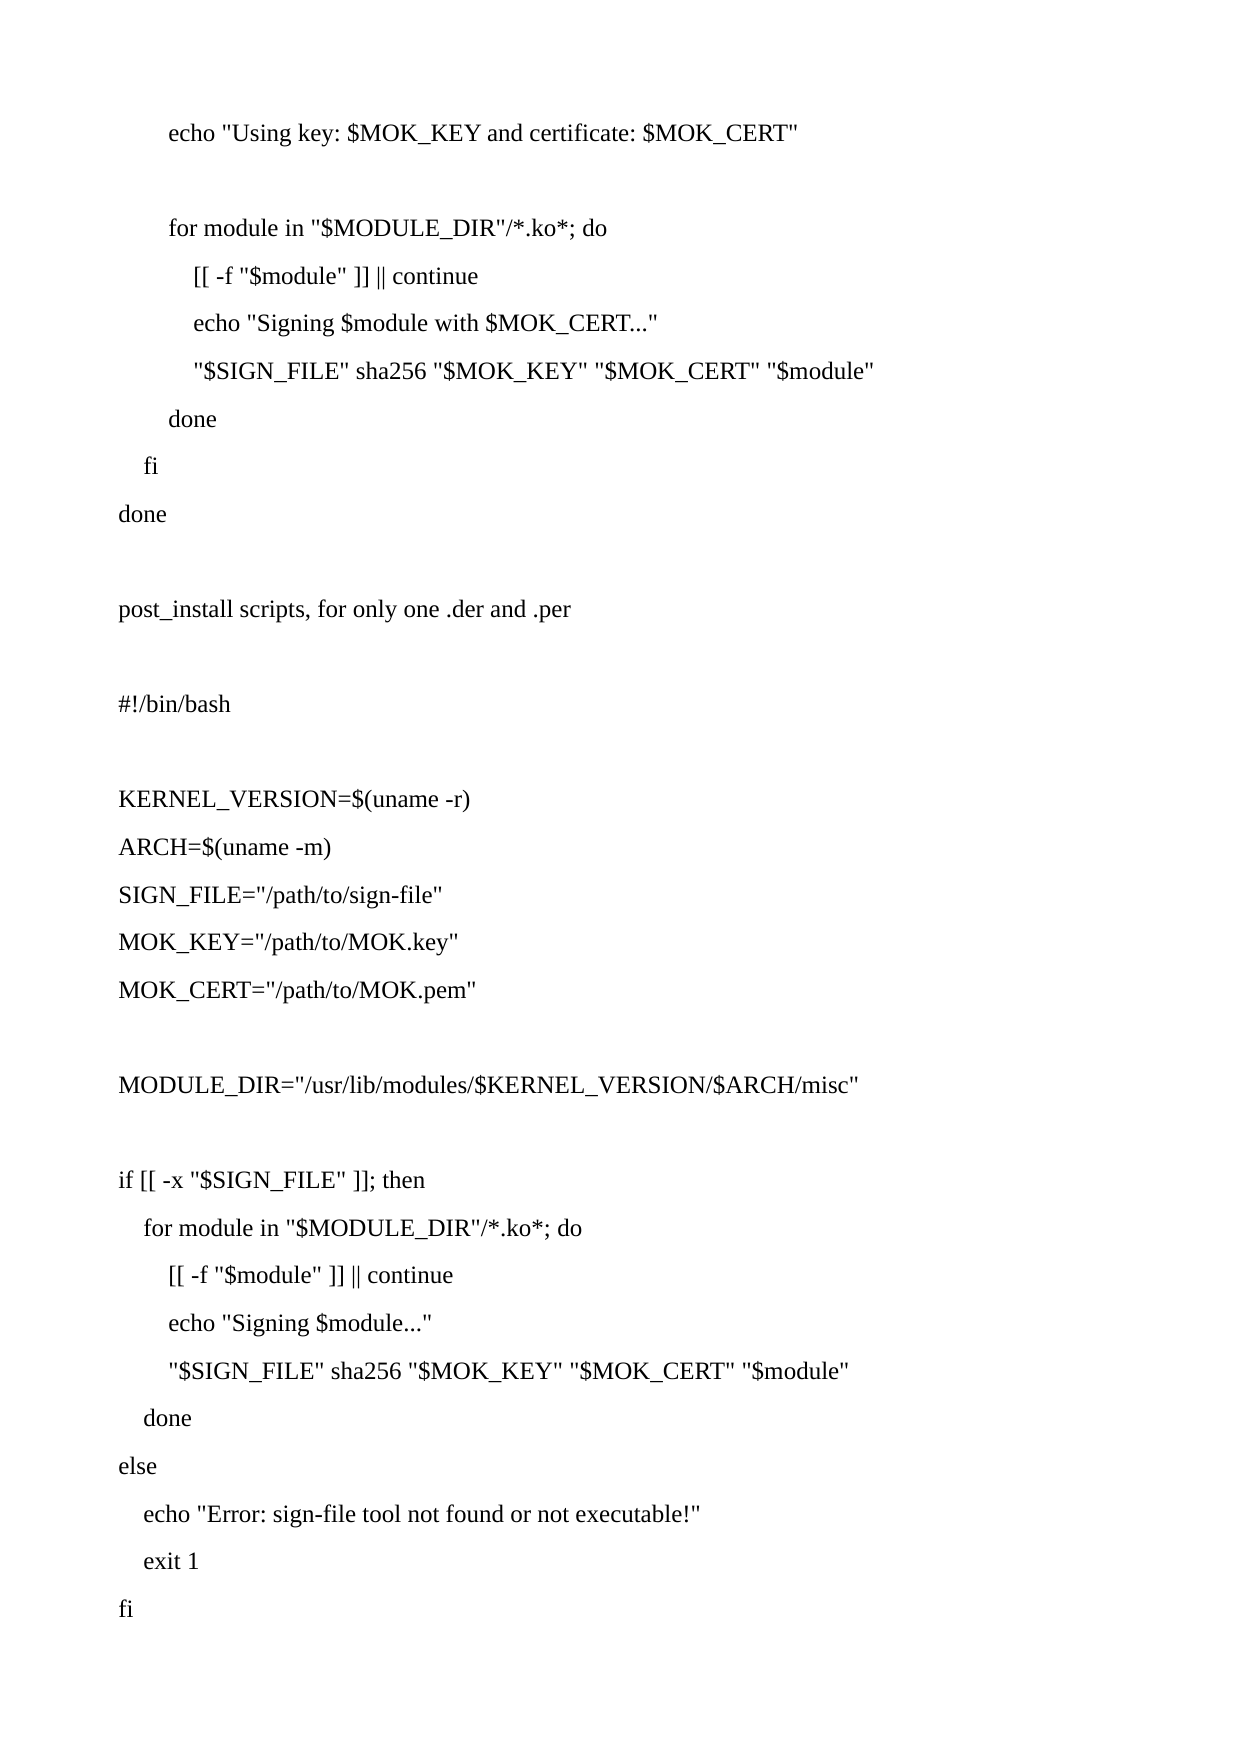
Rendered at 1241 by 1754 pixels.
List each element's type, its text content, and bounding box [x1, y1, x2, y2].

text MOK_KEY="/path/to/MOK.key" [118, 927, 1122, 956]
text SIGN_FILE="/path/to/sign-file" [118, 880, 1122, 908]
text MODULE_DIR="/usr/lib/modules/$KERNEL_VERSION/$ARCH/misc" [118, 1070, 1122, 1099]
text done [118, 1403, 1122, 1432]
text #!/bin/bash [118, 689, 1122, 718]
text ARCH=$(uname -m) [118, 832, 1122, 861]
text done [118, 499, 1122, 528]
text "$SIGN_FILE" sha256 "$MOK_KEY" "$MOK_CERT" "$module" [118, 356, 1122, 385]
text else [118, 1451, 1122, 1480]
text "$SIGN_FILE" sha256 "$MOK_KEY" "$MOK_CERT" "$module" [118, 1356, 1122, 1384]
text [[ -f "$module" ]] || continue [118, 1261, 1122, 1289]
text fi [118, 1594, 1122, 1623]
text [[ -f "$module" ]] || continue [118, 261, 1122, 290]
text echo "Signing $module with $MOK_CERT..." [118, 308, 1122, 337]
text fi [118, 451, 1122, 480]
text post_install scripts, for only one .der and .per [118, 594, 1122, 623]
text echo "Using key: $MOK_KEY and certificate: $MOK_CERT" [118, 118, 1122, 147]
text MOK_CERT="/path/to/MOK.pem" [118, 975, 1122, 1004]
text for module in "$MODULE_DIR"/*.ko*; do [118, 1213, 1122, 1242]
text for module in "$MODULE_DIR"/*.ko*; do [118, 213, 1122, 242]
text if [[ -x "$SIGN_FILE" ]]; then [118, 1165, 1122, 1194]
text echo "Signing $module..." [118, 1308, 1122, 1337]
text echo "Error: sign-file tool not found or not executable!" [118, 1499, 1122, 1527]
text done [118, 404, 1122, 432]
text KERNEL_VERSION=$(uname -r) [118, 784, 1122, 813]
text exit 1 [118, 1546, 1122, 1575]
